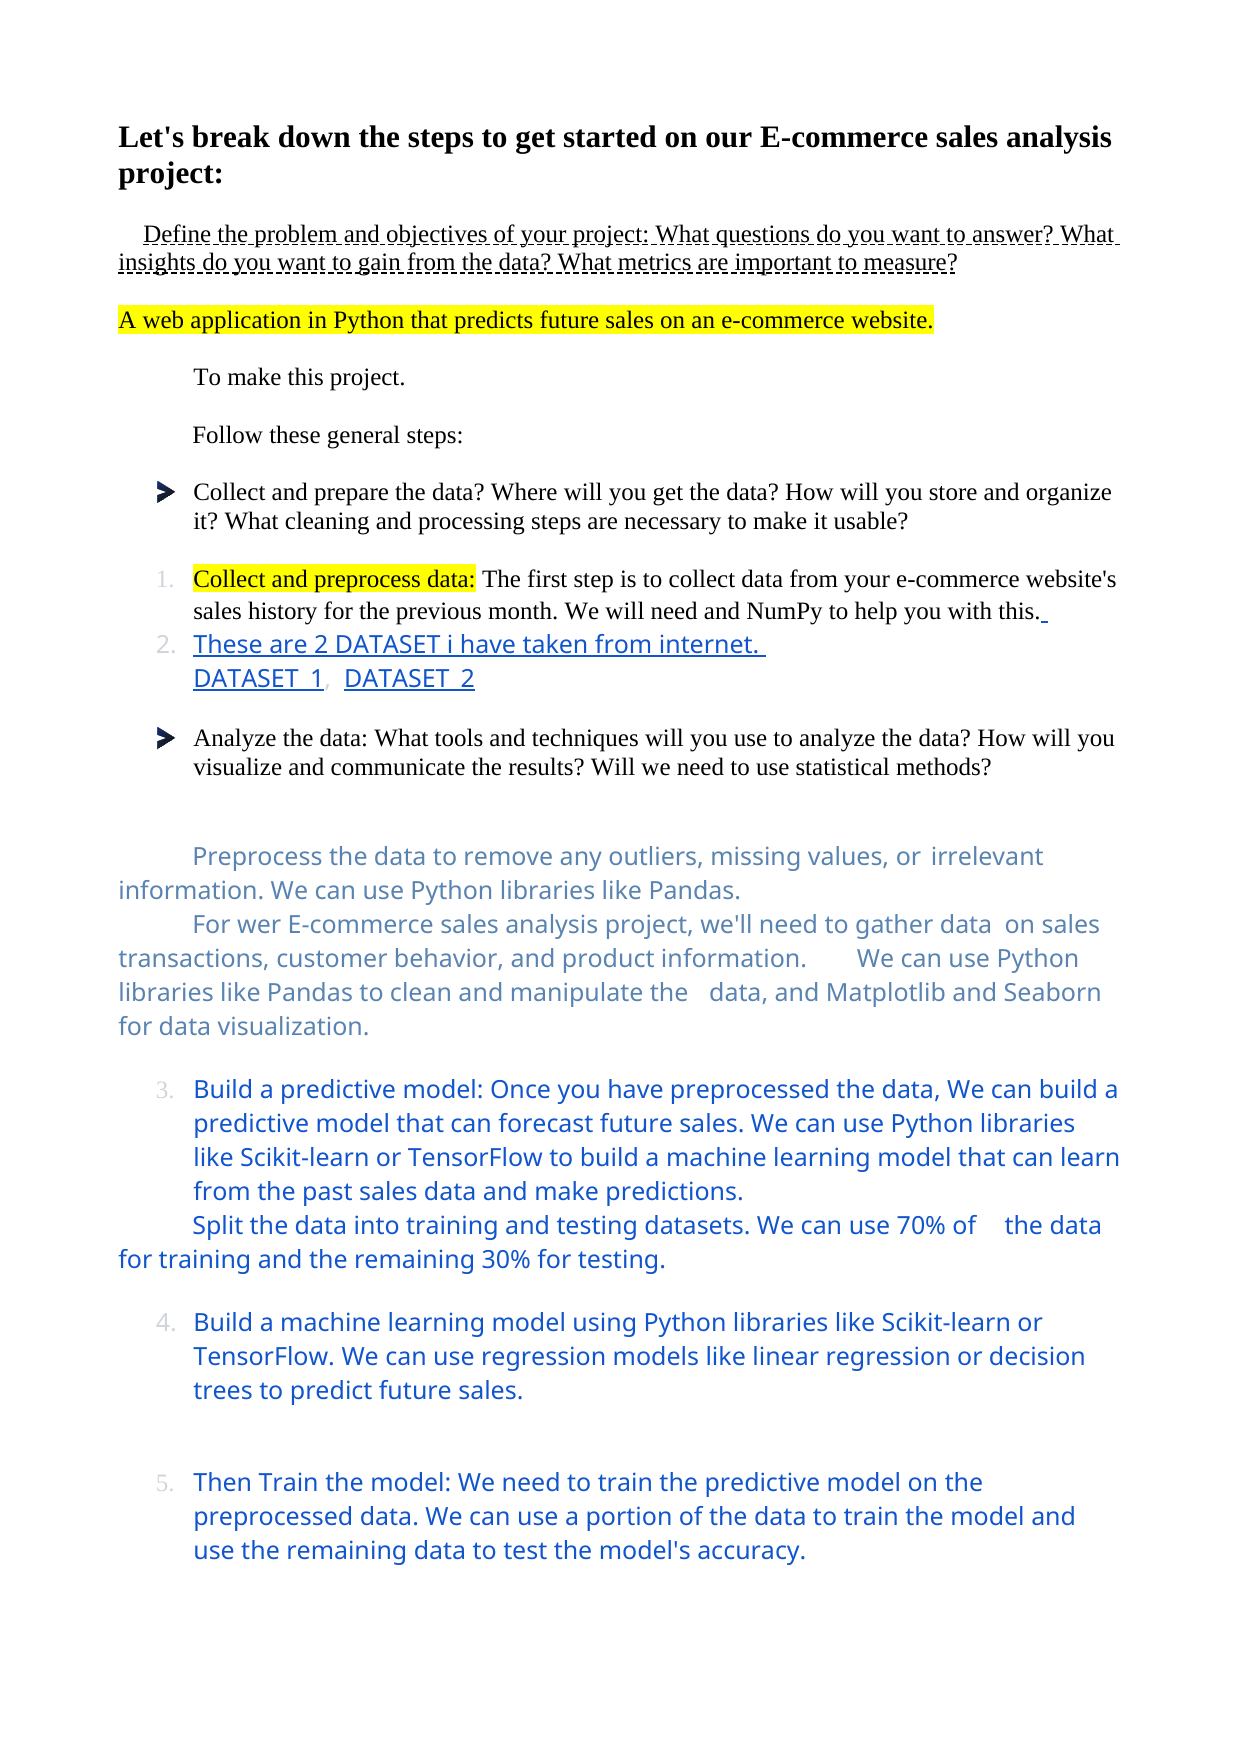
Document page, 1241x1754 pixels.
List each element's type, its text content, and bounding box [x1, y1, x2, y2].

text Follow these general steps: [118, 420, 1122, 449]
text Preprocess the data to remove any outliers, missing values, or irrelevant information. We can use Python libraries like Pandas. [118, 838, 1122, 907]
list Collect and preprocess data: The first step is to collect data from your e-commerce website's sales history for the previous month. We will need and NumPy to help you with this. [156, 564, 1122, 627]
text For wer E-commerce sales analysis project, we'll need to gather data on sales transactions, customer behavior, and product information. We can use Python libraries like Pandas to clean and manipulate the data, and Matplotlib and Seaborn for data visualization. [118, 907, 1122, 1043]
list DATASET_1, DATASET_2 [156, 661, 1122, 695]
text Let's break down the steps to get started on our E-commerce sales analysis project: [118, 118, 1122, 190]
list Then Train the model: We need to train the predictive model on the preprocessed data. We can use a portion of the data to train the model and use the remaining data to test the model's accuracy. [156, 1464, 1122, 1567]
list Analyze the data: What tools and techniques will you use to analyze the data? How will you visualize and communicate the results? Will we need to use statistical methods? [156, 723, 1122, 781]
list Build a predictive model: Once you have preprocessed the data, We can build a predictive model that can forecast future sales. We can use Python libraries like Scikit-learn or TensorFlow to build a machine learning model that can learn from the past sales data and make predictions. [156, 1072, 1122, 1208]
list These are 2 DATASET i have taken from internet. [156, 627, 1122, 661]
text Split the data into training and testing datasets. We can use 70% of the data for training and the remaining 30% for testing. [118, 1208, 1122, 1276]
text Define the problem and objectives of your project: What questions do you want to answer? What insights do you want to gain from the data? What metrics are important to measure? [118, 219, 1122, 276]
text A web application in Python that predicts future sales on an e-commerce website. [118, 305, 1122, 334]
list Build a machine learning model using Python libraries like Scikit-learn or TensorFlow. We can use regression models like linear regression or decision trees to predict future sales. [156, 1305, 1122, 1407]
list Collect and prepare the data? Where will you get the data? How will you store and organize it? What cleaning and processing steps are necessary to make it usable? [156, 477, 1122, 535]
text To make this project. [118, 362, 1122, 391]
